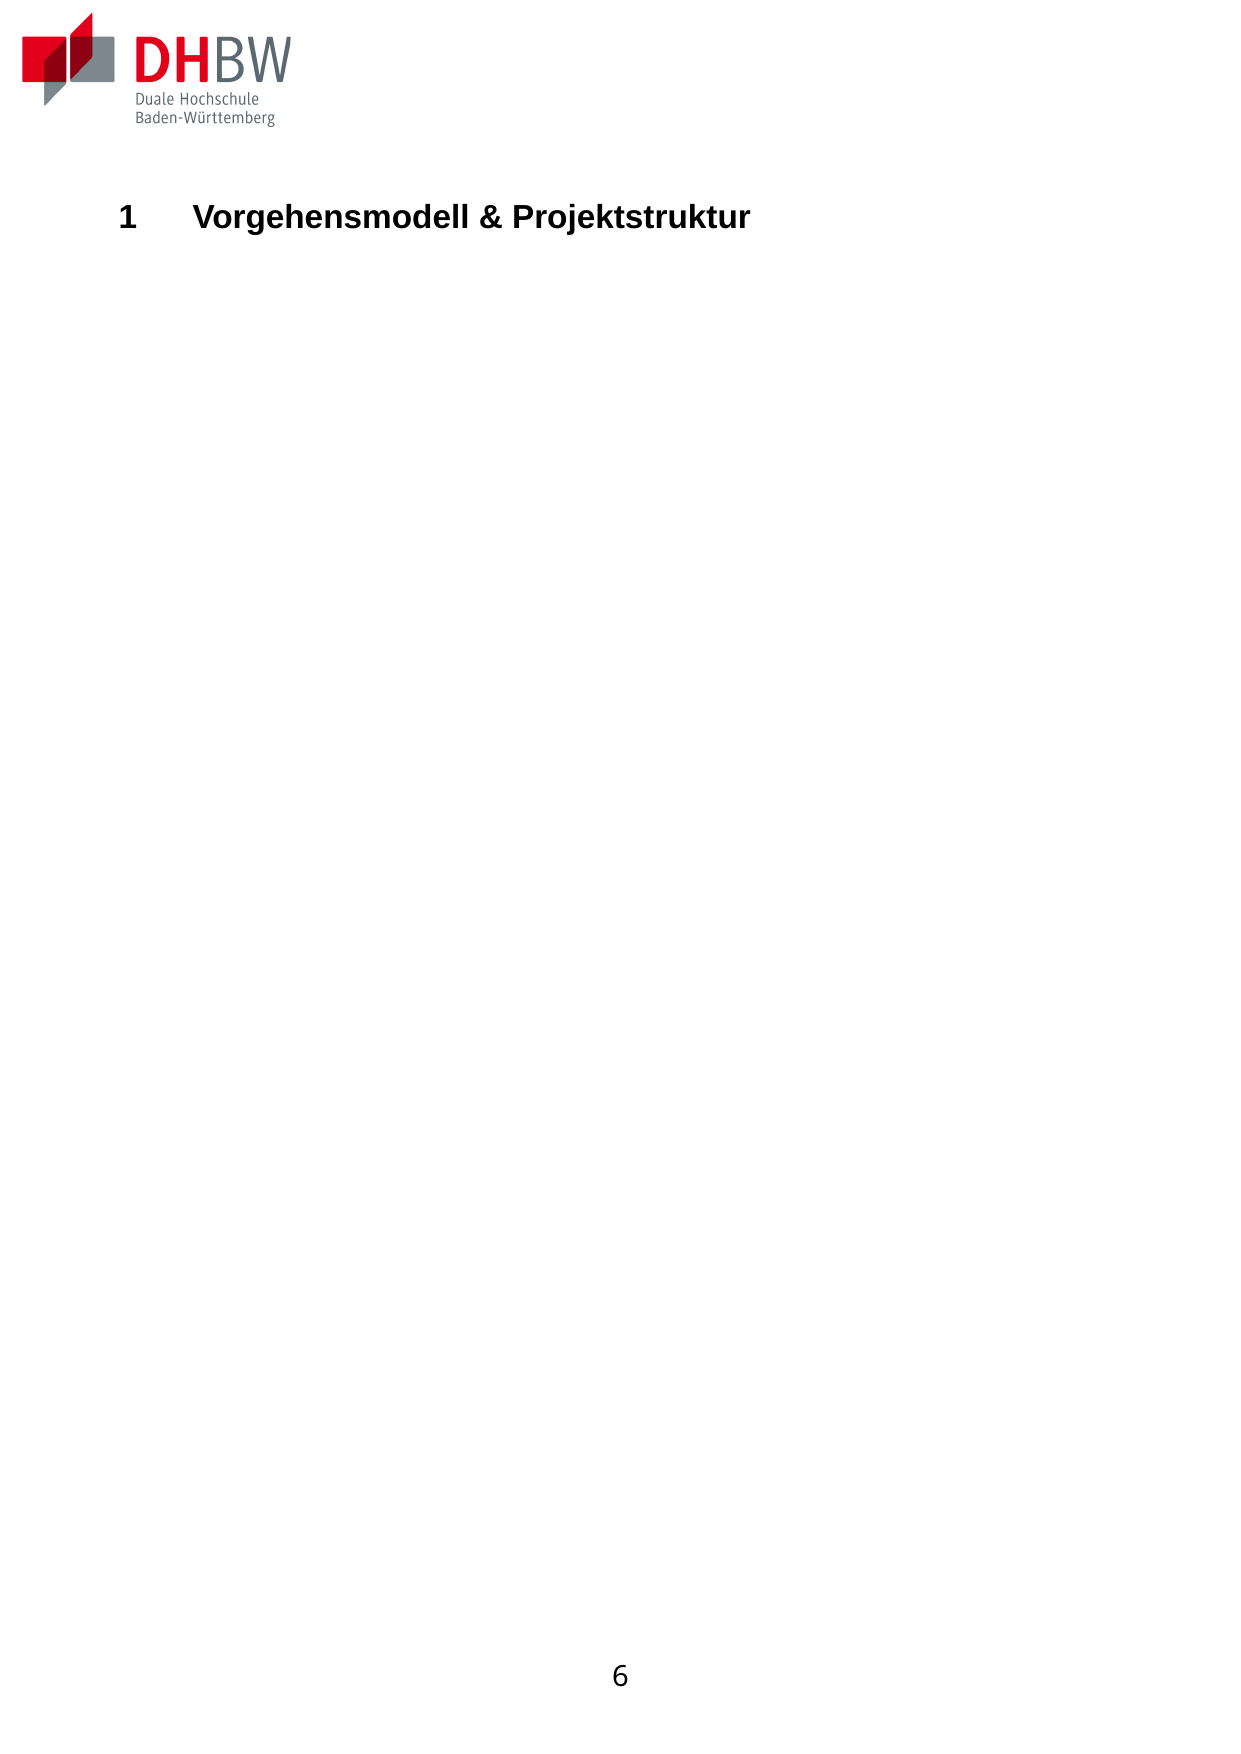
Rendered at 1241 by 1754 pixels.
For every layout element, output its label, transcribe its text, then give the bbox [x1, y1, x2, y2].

picture [22, 13, 291, 127]
subtitle 1 Vorgehensmodell & Projektstruktur [118, 197, 1122, 236]
